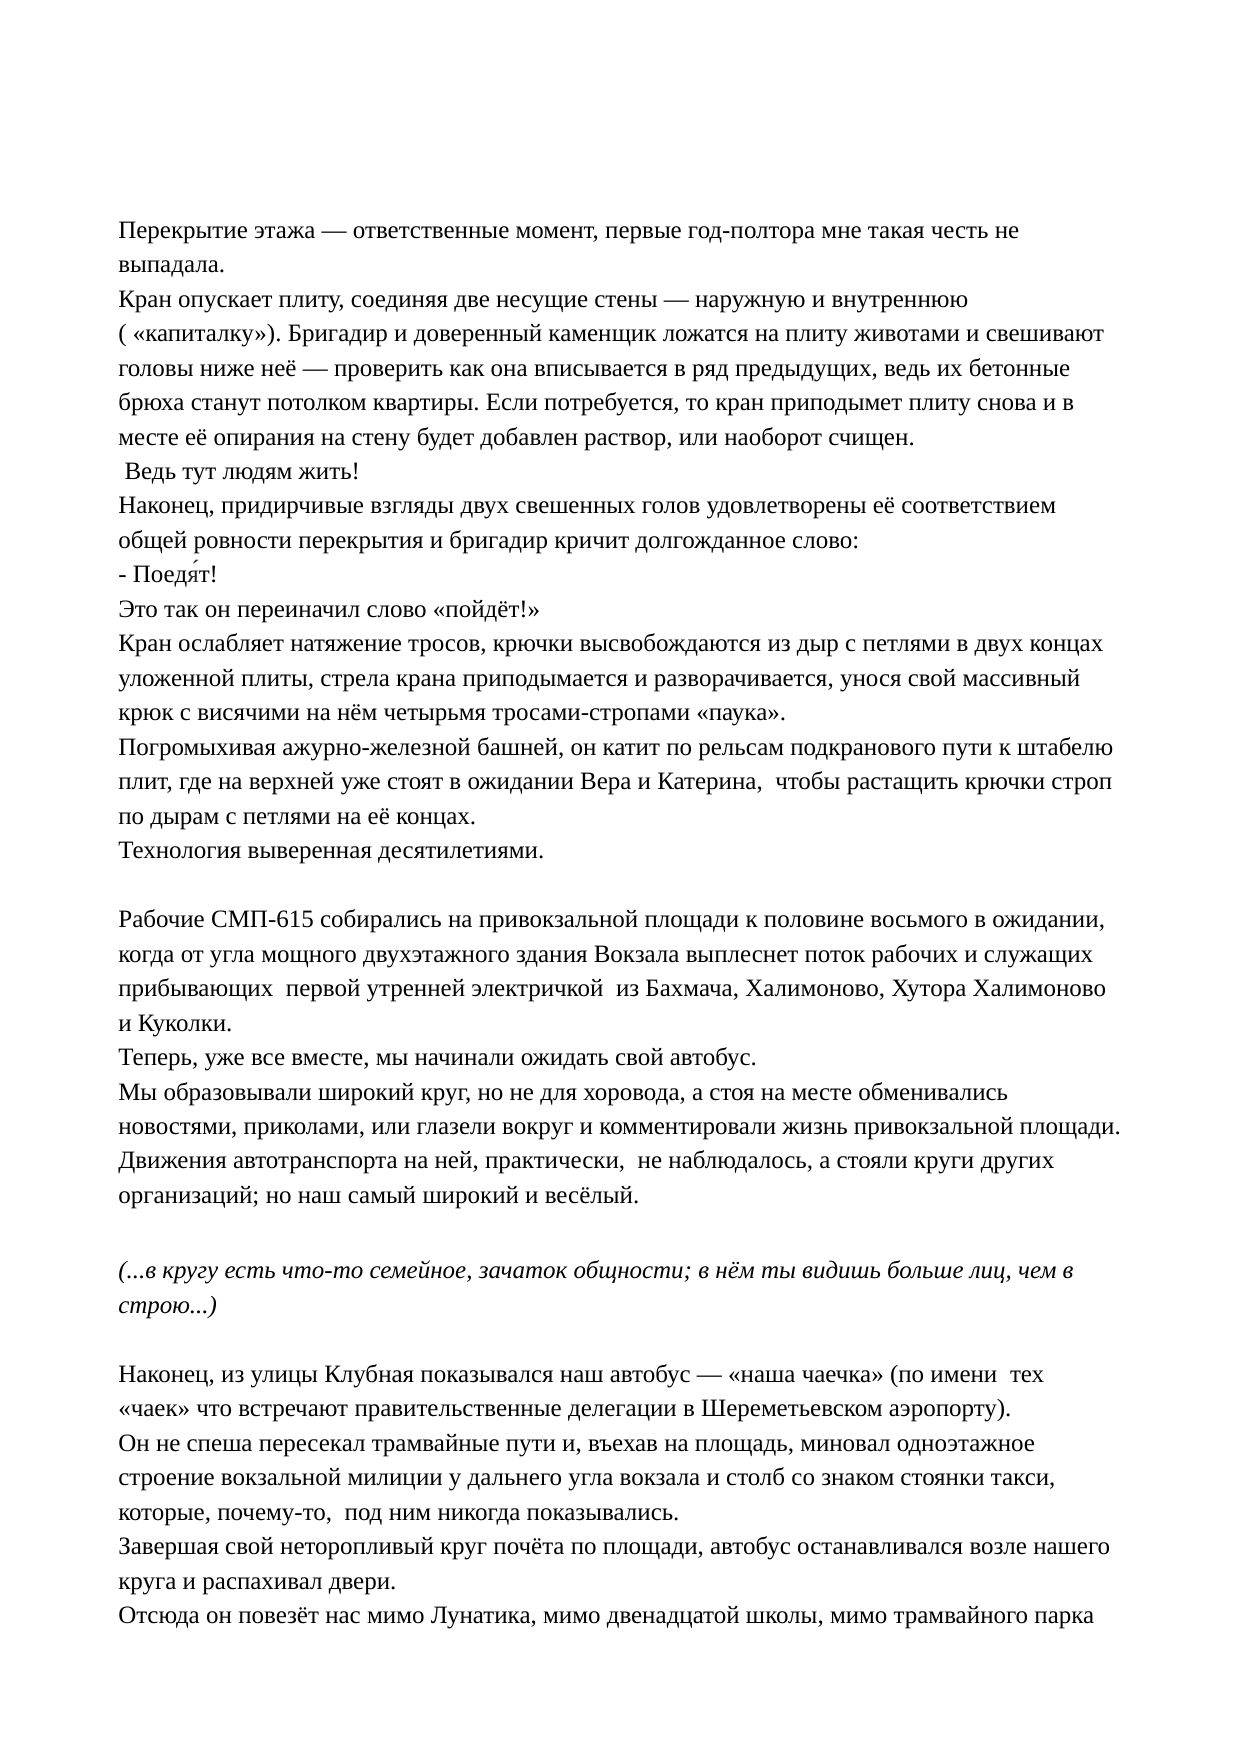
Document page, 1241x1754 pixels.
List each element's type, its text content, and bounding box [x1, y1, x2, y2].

text Наконец, из улицы Клубная показывался наш автобус — «наша чаечка» (по имени тех «чаек» что встречают правительственные делегации в Шереметьевском аэропорту). [118, 1359, 1122, 1422]
text Кран опускает плиту, соединяя две несущие стены — наружную и внутреннюю ( «капиталку»). Бригадир и доверенный каменщик ложатся на плиту животами и свешивают головы ниже неё — проверить как она вписывается в ряд предыдущих, ведь их бетонные брюха станут потолком квартиры. Если потребуется, то кран приподымет плиту снова и в месте её опирания на стену будет добавлен раствор, или наоборот счищен. [118, 284, 1122, 450]
text Завершая свой неторопливый круг почёта по площади, автобус останавливался возле нашего круга и распахивал двери. [118, 1531, 1122, 1594]
text Рабочие СМП-615 собирались на привокзальной площади к половине восьмого в ожидании, когда от угла мощного двухэтажного здания Вокзала выплеснет поток рабочих и служащих прибывающих первой утренней электричкой из Бахмача, Халимоново, Хутора Халимоново и Куколки. [118, 904, 1122, 1036]
text Ведь тут людям жить! [118, 456, 1122, 485]
text - Поедя́т! [118, 559, 1122, 588]
text Он не спеша пересекал трамвайные пути и, въехав на площадь, миновал одноэтажное строение вокзальной милиции у дальнего угла вокзала и столб со знаком стоянки такси, которые, почему-то, под ним никогда показывались. [118, 1428, 1122, 1526]
text Наконец, придирчивые взгляды двух свешенных голов удовлетворены её соответствием общей ровности перекрытия и бригадир кричит долгожданное слово: [118, 491, 1122, 554]
text (...в кругу есть что-то семейное, зачаток общности; в нём ты видишь больше лиц, чем в строю...) [118, 1255, 1122, 1319]
text Мы образовывали широкий круг, но не для хоровода, а стоя на месте обменивались новостями, приколами, или глазели вокруг и комментировали жизнь привокзальной площади. [118, 1077, 1122, 1140]
text Погромыхивая ажурно-железной башней, он катит по рельсам подкранового пути к штабелю плит, где на верхней уже стоят в ожидании Вера и Катерина, чтобы растащить крючки строп по дырам с петлями на её концах. [118, 732, 1122, 829]
text Движения автотранспорта на ней, практически, не наблюдалось, а стояли круги других организаций; но наш самый широкий и весёлый. [118, 1146, 1122, 1209]
text Теперь, уже все вместе, мы начинали ожидать свой автобус. [118, 1042, 1122, 1071]
text Перекрытие этажа — ответственные момент, первые год-полтора мне такая честь не выпадала. [118, 215, 1122, 278]
text Технология выверенная десятилетиями. [118, 835, 1122, 864]
text Кран ослабляет натяжение тросов, крючки высвобождаются из дыр с петлями в двух концах уложенной плиты, стрела крана приподымается и разворачивается, унося свой массивный крюк с висячими на нём четырьмя тросами-стропами «паука». [118, 628, 1122, 726]
text Отсюда он повезёт нас мимо Лунатика, мимо двенадцатой школы, мимо трамвайного парка [118, 1600, 1122, 1629]
text Это так он переиначил слово «пойдёт!» [118, 594, 1122, 623]
